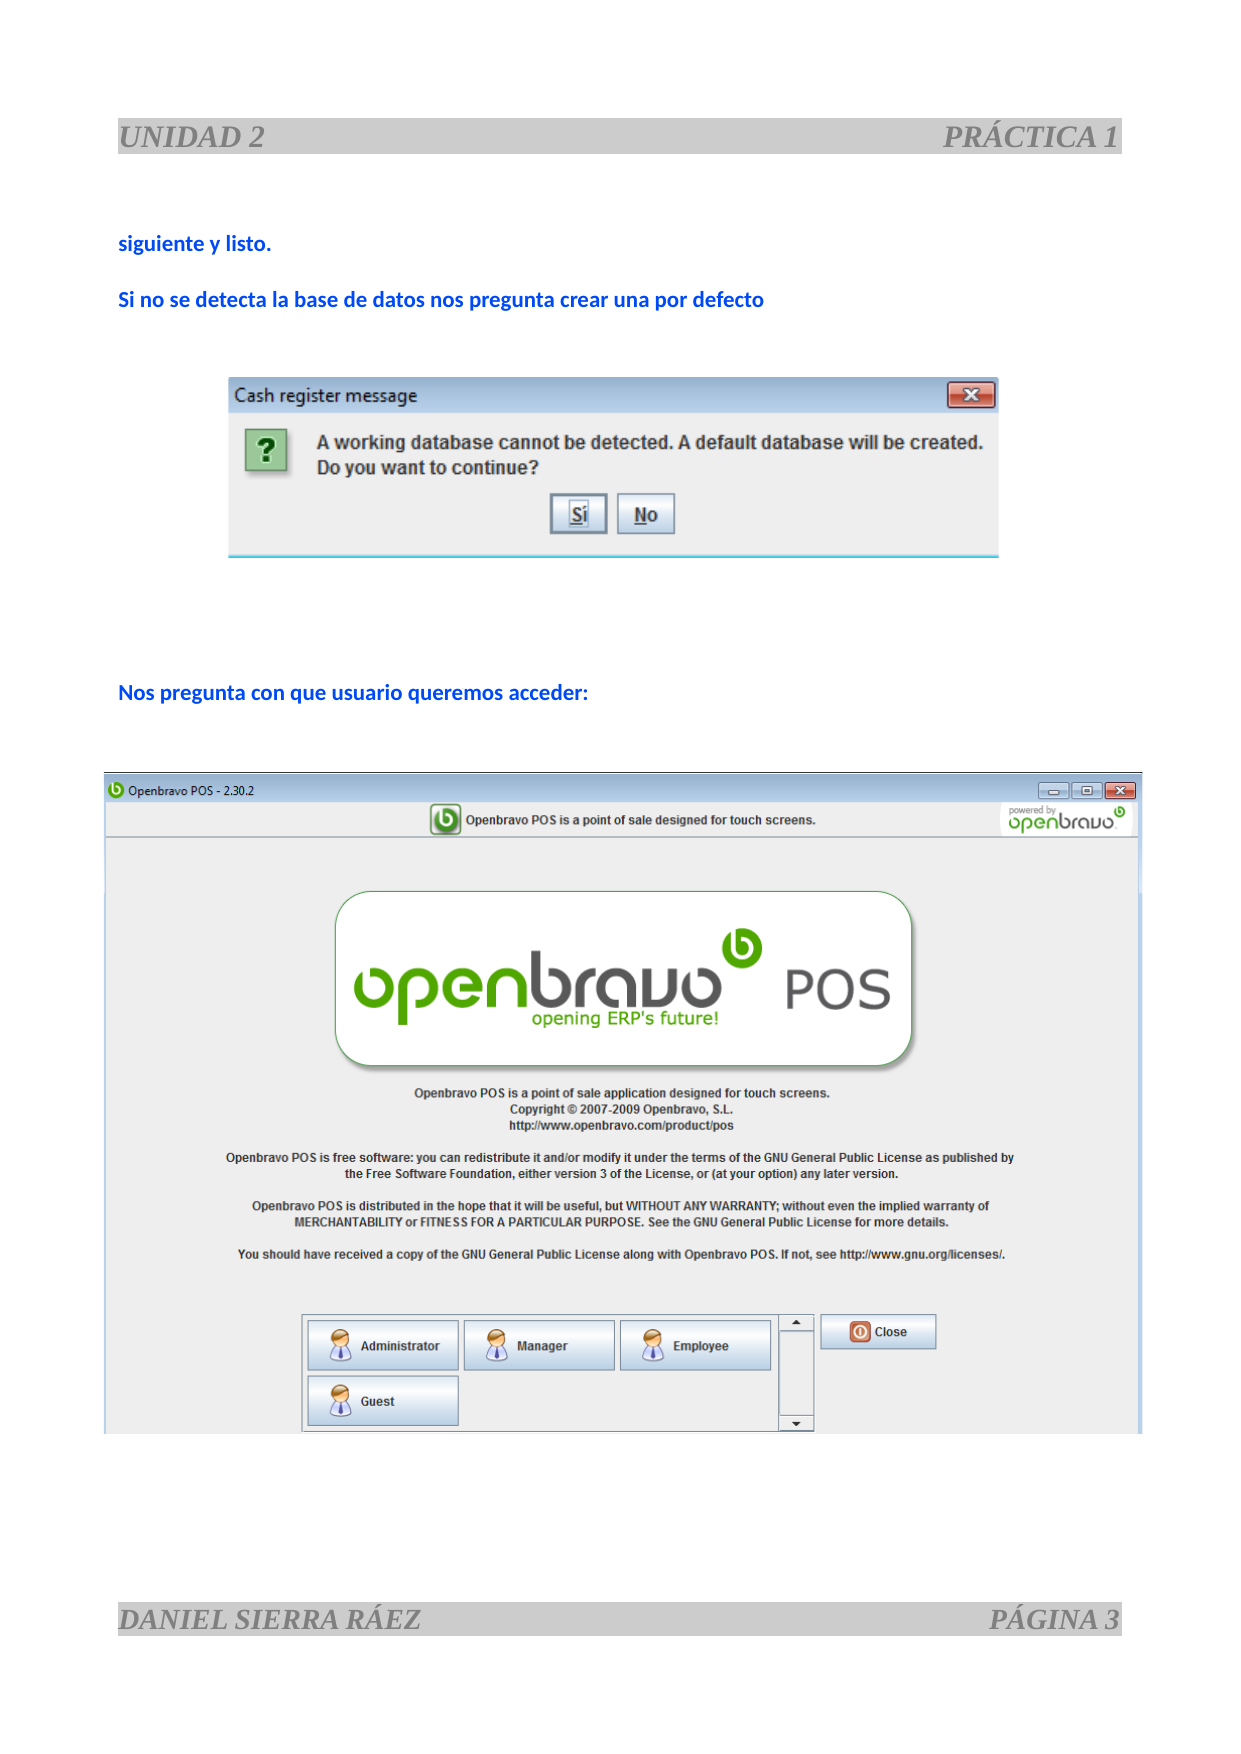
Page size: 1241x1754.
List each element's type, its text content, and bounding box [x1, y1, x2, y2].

picture [228, 377, 999, 558]
text Si no se detecta la base de datos nos pregunta crear una por defecto [118, 285, 1122, 313]
text siguiente y listo. [118, 229, 1122, 257]
text Nos pregunta con que usuario queremos acceder: [118, 678, 1122, 706]
picture [103, 772, 1143, 1434]
